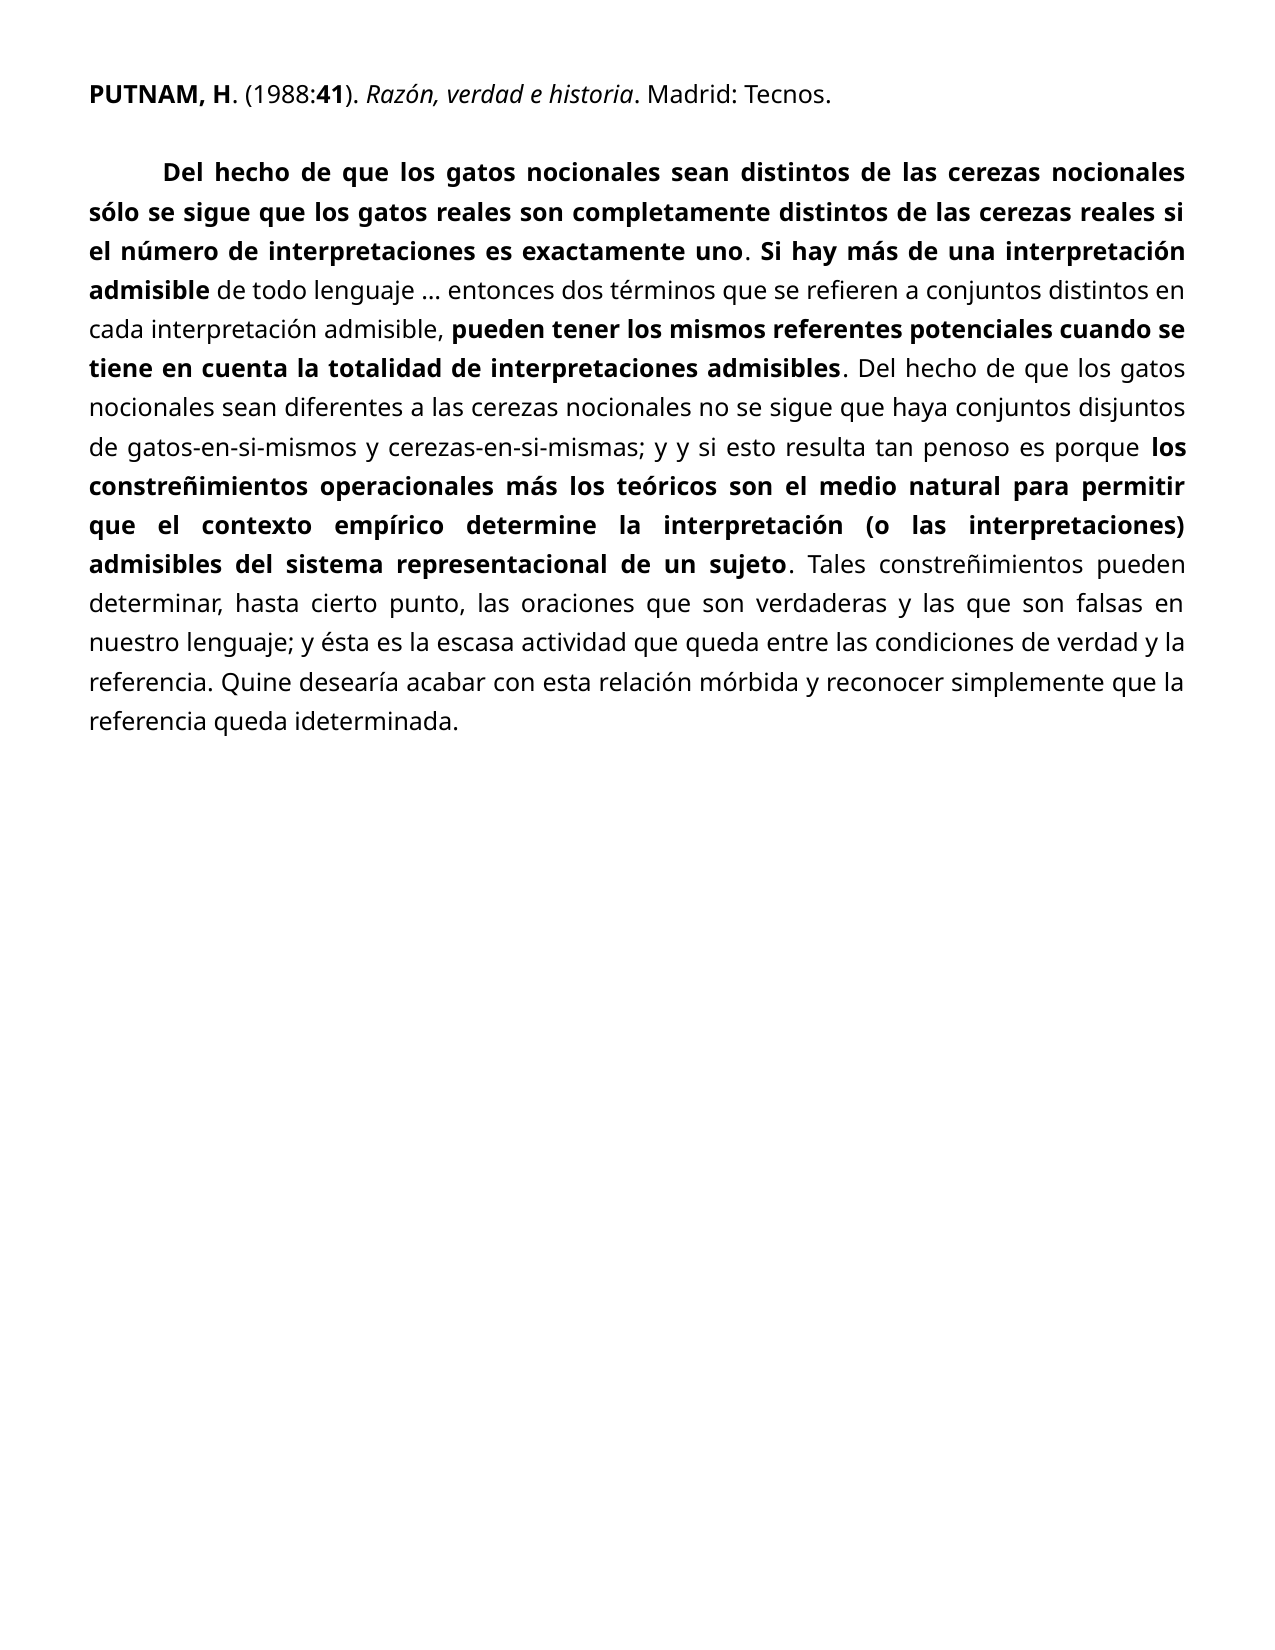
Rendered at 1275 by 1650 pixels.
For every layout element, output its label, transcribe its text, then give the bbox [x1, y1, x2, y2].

text PUTNAM, H. (1988:41). Razón, verdad e historia. Madrid: Tecnos. [88, 77, 1186, 111]
text Del hecho de que los gatos nocionales sean distintos de las cerezas nocionales sólo se sigue que los gatos reales son completamente distintos de las cerezas reales si el número de interpretaciones es exactamente uno. Si hay más de una interpretación admisible de todo lenguaje … entonces dos términos que se refieren a conjuntos distintos en cada interpretación admisible, pueden tener los mismos referentes potenciales cuando se tiene en cuenta la totalidad de interpretaciones admisibles. Del hecho de que los gatos nocionales sean diferentes a las cerezas nocionales no se sigue que haya conjuntos disjuntos de gatos-en-si-mismos y cerezas-en-si-mismas; y y si esto resulta tan penoso es porque los constreñimientos operacionales más los teóricos son el medio natural para permitir que el contexto empírico determine la interpretación (o las interpretaciones) admisibles del sistema representacional de un sujeto. Tales constreñimientos pueden determinar, hasta cierto punto, las oraciones que son verdaderas y las que son falsas en nuestro lenguaje; y ésta es la escasa actividad que queda entre las condiciones de verdad y la referencia. Quine desearía acabar con esta relación mórbida y reconocer simplemente que la referencia queda ideterminada. [88, 155, 1186, 737]
